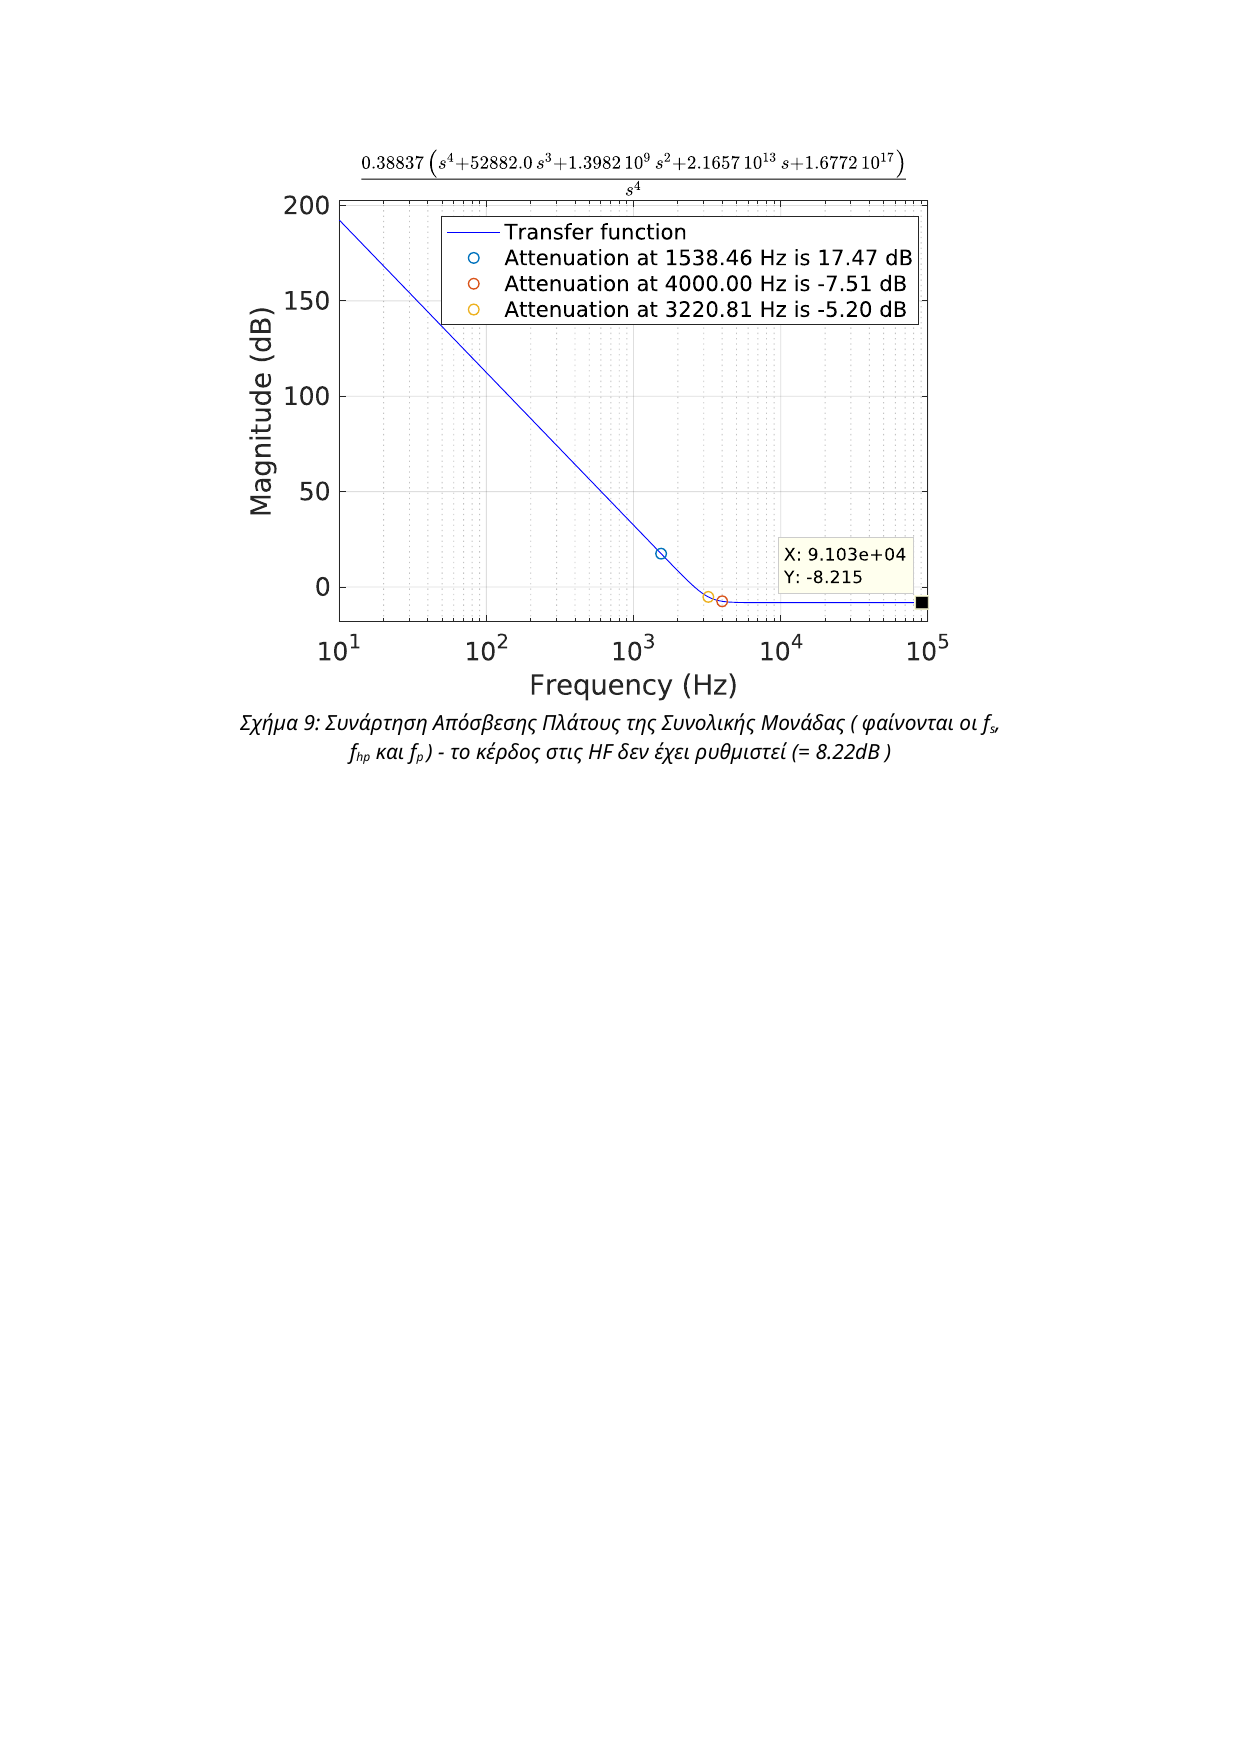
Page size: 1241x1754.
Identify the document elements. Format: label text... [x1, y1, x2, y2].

text Σχήμα 9: Συνάρτηση Απόσβεσης Πλάτους της Συνολικής Μονάδας ( φαίνονται οι fs, fhp και fp ) - το κέρδος στις HF δεν έχει ρυθμιστεί (= 8.22dB ) [240, 147, 1001, 765]
